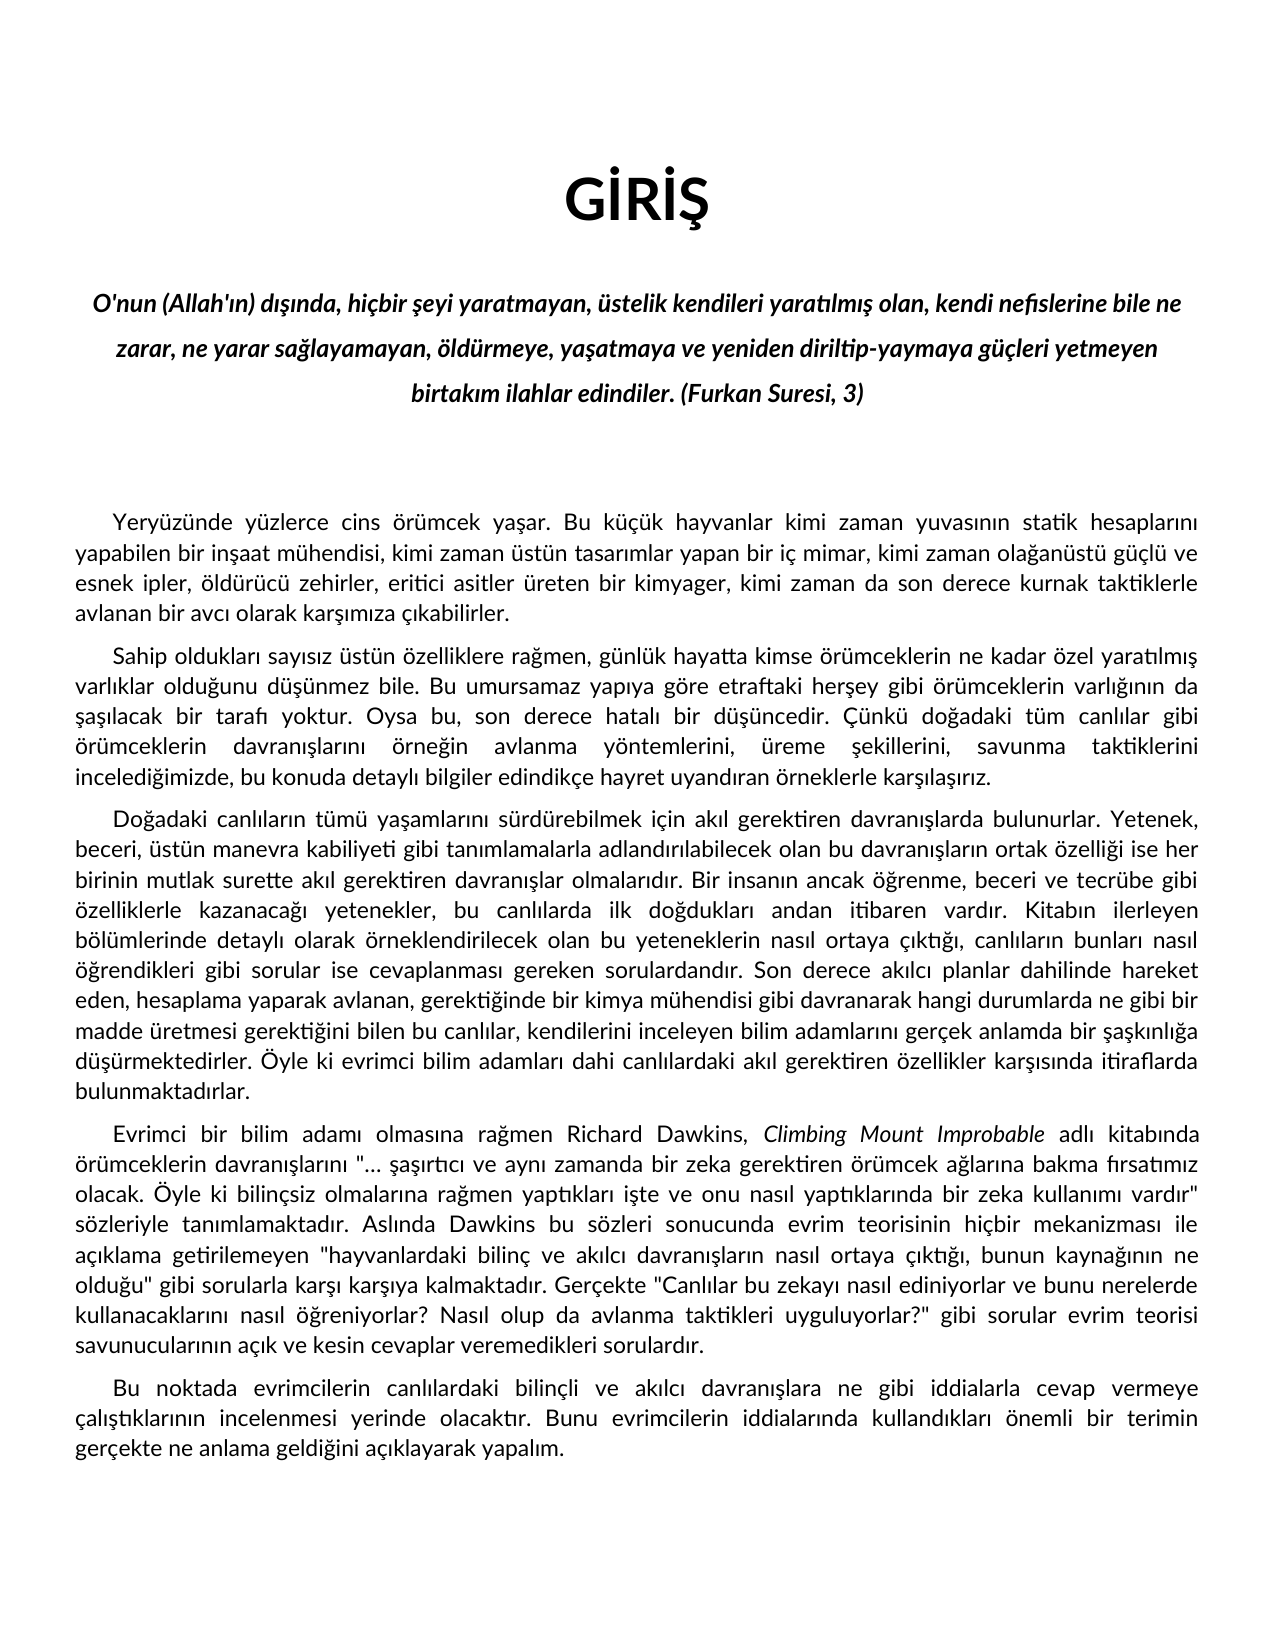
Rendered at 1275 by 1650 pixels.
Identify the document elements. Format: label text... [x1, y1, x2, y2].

subtitle GİRİŞ [75, 162, 1200, 232]
text Sahip oldukları sayısız üstün özelliklere rağmen, günlük hayatta kimse örümceklerin ne kadar özel yaratılmış varlıklar olduğunu düşünmez bile. Bu umursamaz yapıya göre etraftaki herşey gibi örümceklerin varlığının da şaşılacak bir tarafı yoktur. Oysa bu, son derece hatalı bir düşüncedir. Çünkü doğadaki tüm canlılar gibi örümceklerin davranışlarını örneğin avlanma yöntemlerini, üreme şekillerini, savunma taktiklerini incelediğimizde, bu konuda detaylı bilgiler edindikçe hayret uyandıran örneklerle karşılaşırız. [75, 641, 1200, 790]
text Bu noktada evrimcilerin canlılardaki bilinçli ve akılcı davranışlara ne gibi iddialarla cevap vermeye çalıştıklarının incelenmesi yerinde olacaktır. Bunu evrimcilerin iddialarında kullandıkları önemli bir terimin gerçekte ne anlama geldiğini açıklayarak yapalım. [75, 1374, 1200, 1462]
text Yeryüzünde yüzlerce cins örümcek yaşar. Bu küçük hayvanlar kimi zaman yuvasının statik hesaplarını yapabilen bir inşaat mühendisi, kimi zaman üstün tasarımlar yapan bir iç mimar, kimi zaman olağanüstü güçlü ve esnek ipler, öldürücü zehirler, eritici asitler üreten bir kimyager, kimi zaman da son derece kurnak taktiklerle avlanan bir avcı olarak karşımıza çıkabilirler. [75, 508, 1200, 626]
text Evrimci bir bilim adamı olmasına rağmen Richard Dawkins, Climbing Mount Improbable adlı kitabında örümceklerin davranışlarını "… şaşırtıcı ve aynı zamanda bir zeka gerektiren örümcek ağlarına bakma fırsatımız olacak. Öyle ki bilinçsiz olmalarına rağmen yaptıkları işte ve onu nasıl yaptıklarında bir zeka kullanımı vardır" sözleriyle tanımlamaktadır. Aslında Dawkins bu sözleri sonucunda evrim teorisinin hiçbir mekanizması ile açıklama getirilemeyen "hayvanlardaki bilinç ve akılcı davranışların nasıl ortaya çıktığı, bunun kaynağının ne olduğu" gibi sorularla karşı karşıya kalmaktadır. Gerçekte "Canlılar bu zekayı nasıl ediniyorlar ve bunu nerelerde kullanacaklarını nasıl öğreniyorlar? Nasıl olup da avlanma taktikleri uyguluyorlar?" gibi sorular evrim teorisi savunucularının açık ve kesin cevaplar veremedikleri sorulardır. [75, 1119, 1200, 1358]
text O'nun (Allah'ın) dışında, hiçbir şeyi yaratmayan, üstelik kendileri yaratılmış olan, kendi nefislerine bile ne zarar, ne yarar sağlayamayan, öldürmeye, yaşatmaya ve yeniden diriltip-yaymaya güçleri yetmeyen birtakım ilahlar edindiler. (Furkan Suresi, 3) [75, 288, 1200, 408]
text Doğadaki canlıların tümü yaşamlarını sürdürebilmek için akıl gerektiren davranışlarda bulunurlar. Yetenek, beceri, üstün manevra kabiliyeti gibi tanımlamalarla adlandırılabilecek olan bu davranışların ortak özelliği ise her birinin mutlak surette akıl gerektiren davranışlar olmalarıdır. Bir insanın ancak öğrenme, beceri ve tecrübe gibi özelliklerle kazanacağı yetenekler, bu canlılarda ilk doğdukları andan itibaren vardır. Kitabın ilerleyen bölümlerinde detaylı olarak örneklendirilecek olan bu yeteneklerin nasıl ortaya çıktığı, canlıların bunları nasıl öğrendikleri gibi sorular ise cevaplanması gereken sorulardandır. Son derece akılcı planlar dahilinde hareket eden, hesaplama yaparak avlanan, gerektiğinde bir kimya mühendisi gibi davranarak hangi durumlarda ne gibi bir madde üretmesi gerektiğini bilen bu canlılar, kendilerini inceleyen bilim adamlarını gerçek anlamda bir şaşkınlığa düşürmektedirler. Öyle ki evrimci bilim adamları dahi canlılardaki akıl gerektiren özellikler karşısında itiraflarda bulunmaktadırlar. [75, 805, 1200, 1104]
